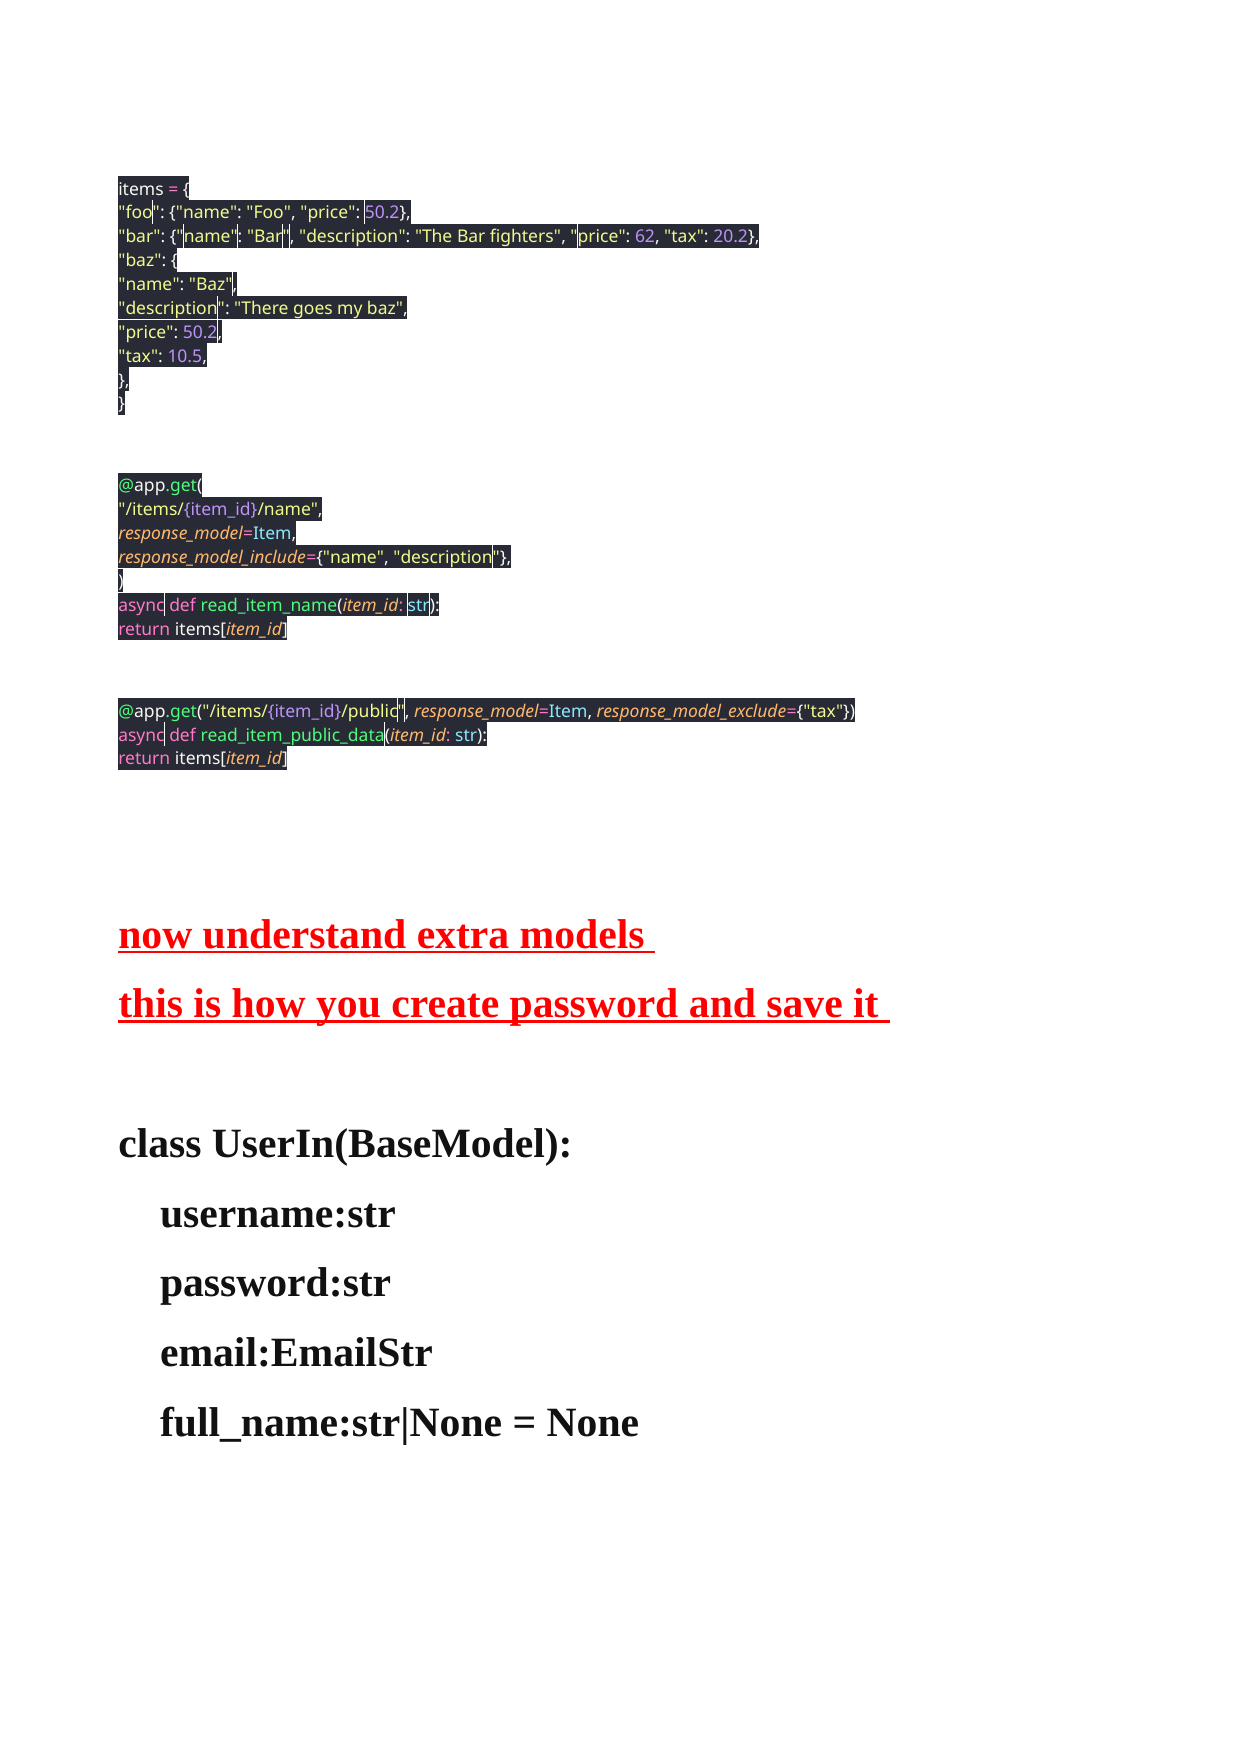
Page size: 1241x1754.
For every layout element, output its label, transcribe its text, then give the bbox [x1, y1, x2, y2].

text class UserIn(BaseModel): [118, 1118, 1122, 1166]
text "price": 50.2, [118, 319, 1122, 343]
text async def read_item_name(item_id: str): [118, 592, 1122, 616]
text full_name:str|None = None [118, 1397, 1122, 1445]
text username:str [118, 1188, 1122, 1236]
text response_model_include={"name", "description"}, [118, 545, 1122, 568]
text "tax": 10.5, [118, 343, 1122, 367]
text "foo": {"name": "Foo", "price": 50.2}, [118, 200, 1122, 224]
text now understand extra models [118, 909, 1122, 957]
text "/items/{item_id}/name", [118, 497, 1122, 521]
text ) [118, 568, 1122, 592]
text this is how you create password and save it [118, 979, 1122, 1027]
text items = { [118, 176, 1122, 200]
text @app.get("/items/{item_id}/public", response_model=Item, response_model_exclude={"tax"}) [118, 698, 1122, 722]
text response_model=Item, [118, 521, 1122, 545]
text @app.get( [118, 473, 1122, 497]
text return items[item_id] [118, 746, 1122, 770]
text password:str [118, 1258, 1122, 1306]
text email:EmailStr [118, 1327, 1122, 1375]
text }, [118, 367, 1122, 391]
text "bar": {"name": "Bar", "description": "The Bar fighters", "price": 62, "tax": 20.2}, [118, 224, 1122, 248]
text "name": "Baz", [118, 272, 1122, 296]
text return items[item_id] [118, 616, 1122, 640]
text "description": "There goes my baz", [118, 296, 1122, 319]
text } [118, 391, 1122, 415]
text async def read_item_public_data(item_id: str): [118, 722, 1122, 746]
text "baz": { [118, 248, 1122, 272]
